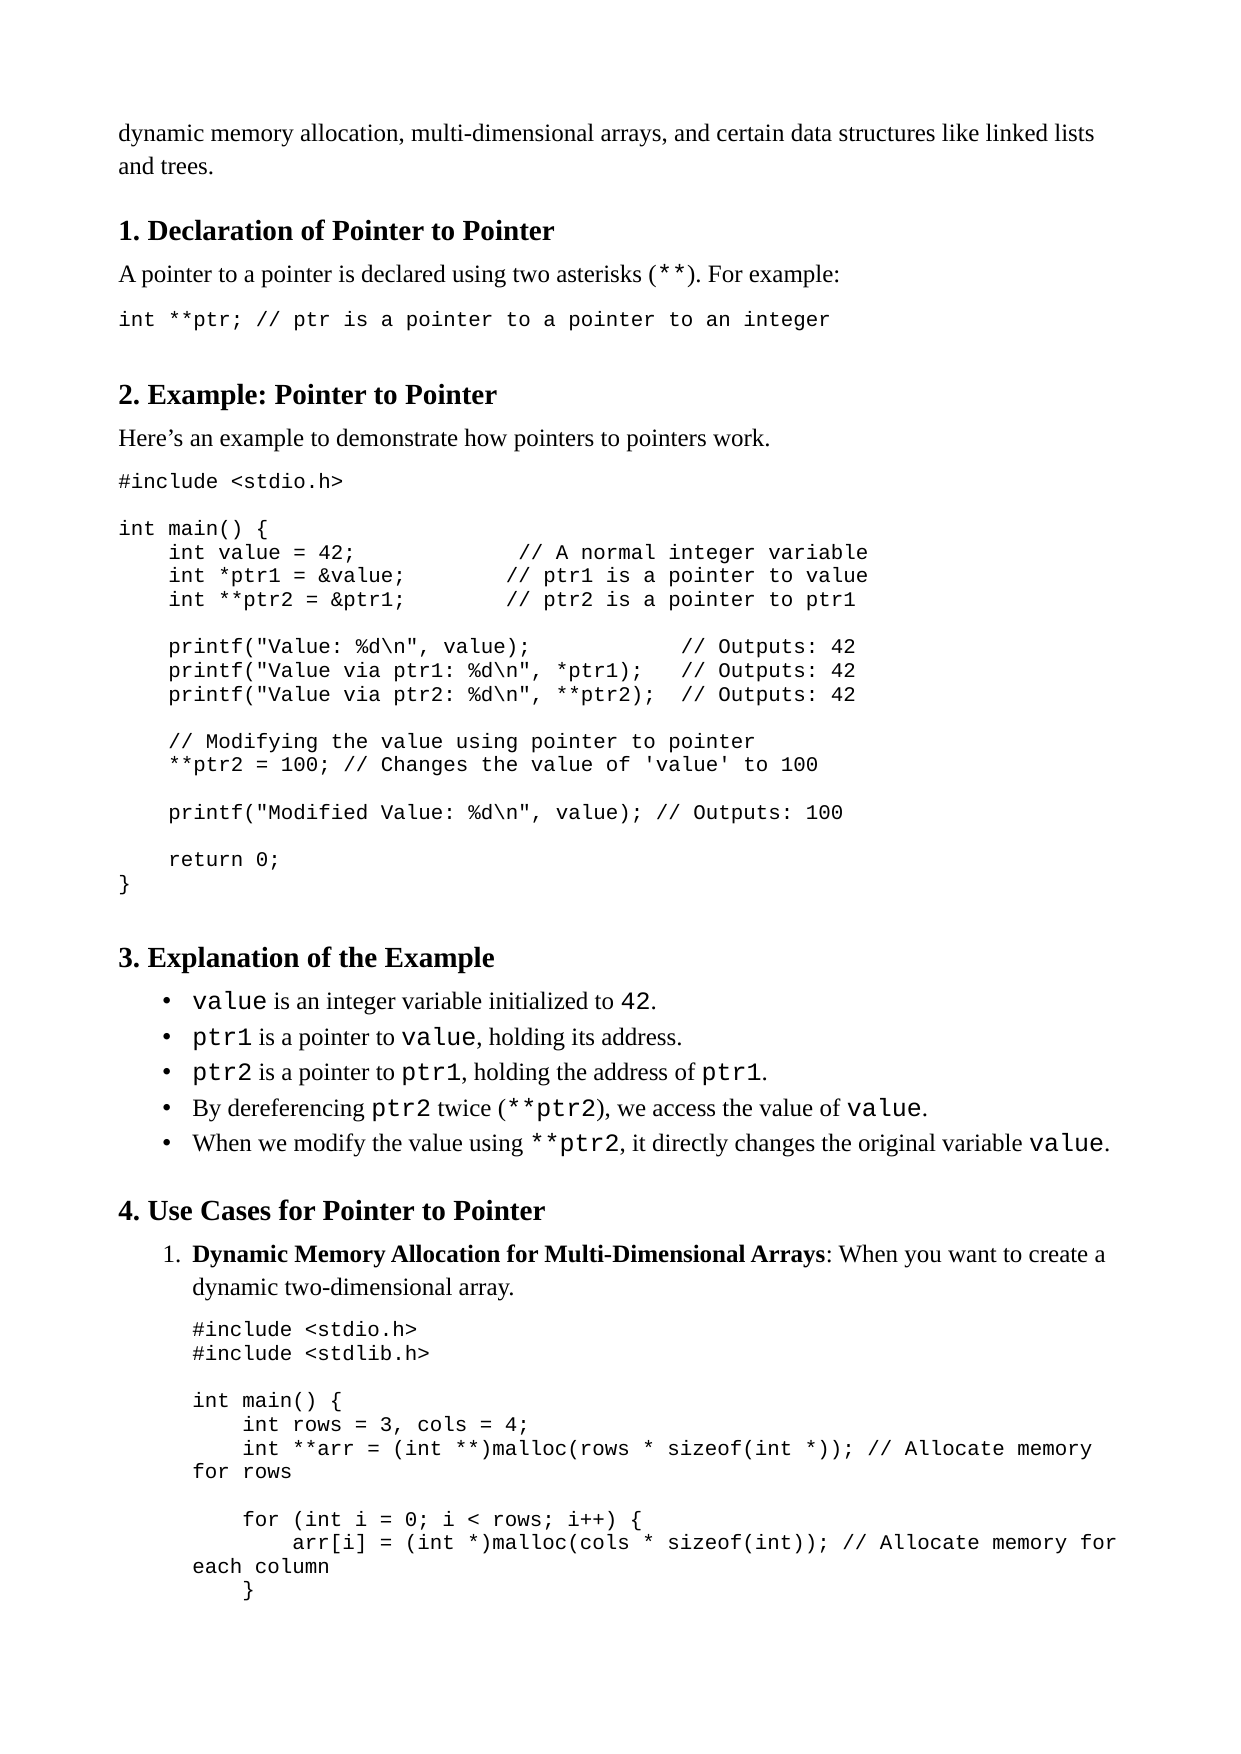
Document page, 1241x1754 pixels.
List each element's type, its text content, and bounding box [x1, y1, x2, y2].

list Dynamic Memory Allocation for Multi-Dimensional Arrays: When you want to create a dynamic two-dimensional array. [162, 1239, 1122, 1301]
list ptr1 is a pointer to value, holding its address. [162, 1022, 1122, 1053]
text dynamic memory allocation, multi-dimensional arrays, and certain data structures like linked lists and trees. [118, 118, 1122, 180]
list } [162, 1579, 1122, 1603]
text int value = 42; // A normal integer variable [118, 542, 1122, 565]
subtitle 2. Example: Pointer to Pointer [118, 377, 1122, 411]
list for (int i = 0; i < rows; i++) { [162, 1508, 1122, 1532]
list #include <stdlib.h> [162, 1343, 1122, 1367]
text #include <stdio.h> [118, 471, 1122, 494]
text printf("Value via ptr2: %d\n", **ptr2); // Outputs: 42 [118, 683, 1122, 707]
list int **arr = (int **)malloc(rows * sizeof(int *)); // Allocate memory for rows [162, 1438, 1122, 1485]
list arr[i] = (int *)malloc(cols * sizeof(int)); // Allocate memory for each column [162, 1532, 1122, 1579]
list int main() { [162, 1390, 1122, 1414]
text int main() { [118, 518, 1122, 542]
text int **ptr; // ptr is a pointer to a pointer to an integer [118, 309, 1122, 333]
list ptr2 is a pointer to ptr1, holding the address of ptr1. [162, 1057, 1122, 1088]
text printf("Value: %d\n", value); // Outputs: 42 [118, 636, 1122, 660]
text return 0; [118, 849, 1122, 873]
text **ptr2 = 100; // Changes the value of 'value' to 100 [118, 754, 1122, 778]
text printf("Value via ptr1: %d\n", *ptr1); // Outputs: 42 [118, 660, 1122, 683]
text Here’s an example to demonstrate how pointers to pointers work. [118, 423, 1122, 452]
subtitle 1. Declaration of Pointer to Pointer [118, 213, 1122, 247]
text } [118, 873, 1122, 896]
text // Modifying the value using pointer to pointer [118, 731, 1122, 754]
list value is an integer variable initialized to 42. [162, 986, 1122, 1017]
list #include <stdio.h> [162, 1319, 1122, 1343]
text int **ptr2 = &ptr1; // ptr2 is a pointer to ptr1 [118, 589, 1122, 613]
subtitle 3. Explanation of the Example [118, 940, 1122, 974]
list int rows = 3, cols = 4; [162, 1414, 1122, 1438]
subtitle 4. Use Cases for Pointer to Pointer [118, 1193, 1122, 1226]
text int *ptr1 = &value; // ptr1 is a pointer to value [118, 565, 1122, 589]
text printf("Modified Value: %d\n", value); // Outputs: 100 [118, 802, 1122, 825]
text A pointer to a pointer is declared using two asterisks (**). For example: [118, 259, 1122, 290]
list When we modify the value using **ptr2, it directly changes the original variable value. [162, 1128, 1122, 1159]
list By dereferencing ptr2 twice (**ptr2), we access the value of value. [162, 1093, 1122, 1123]
